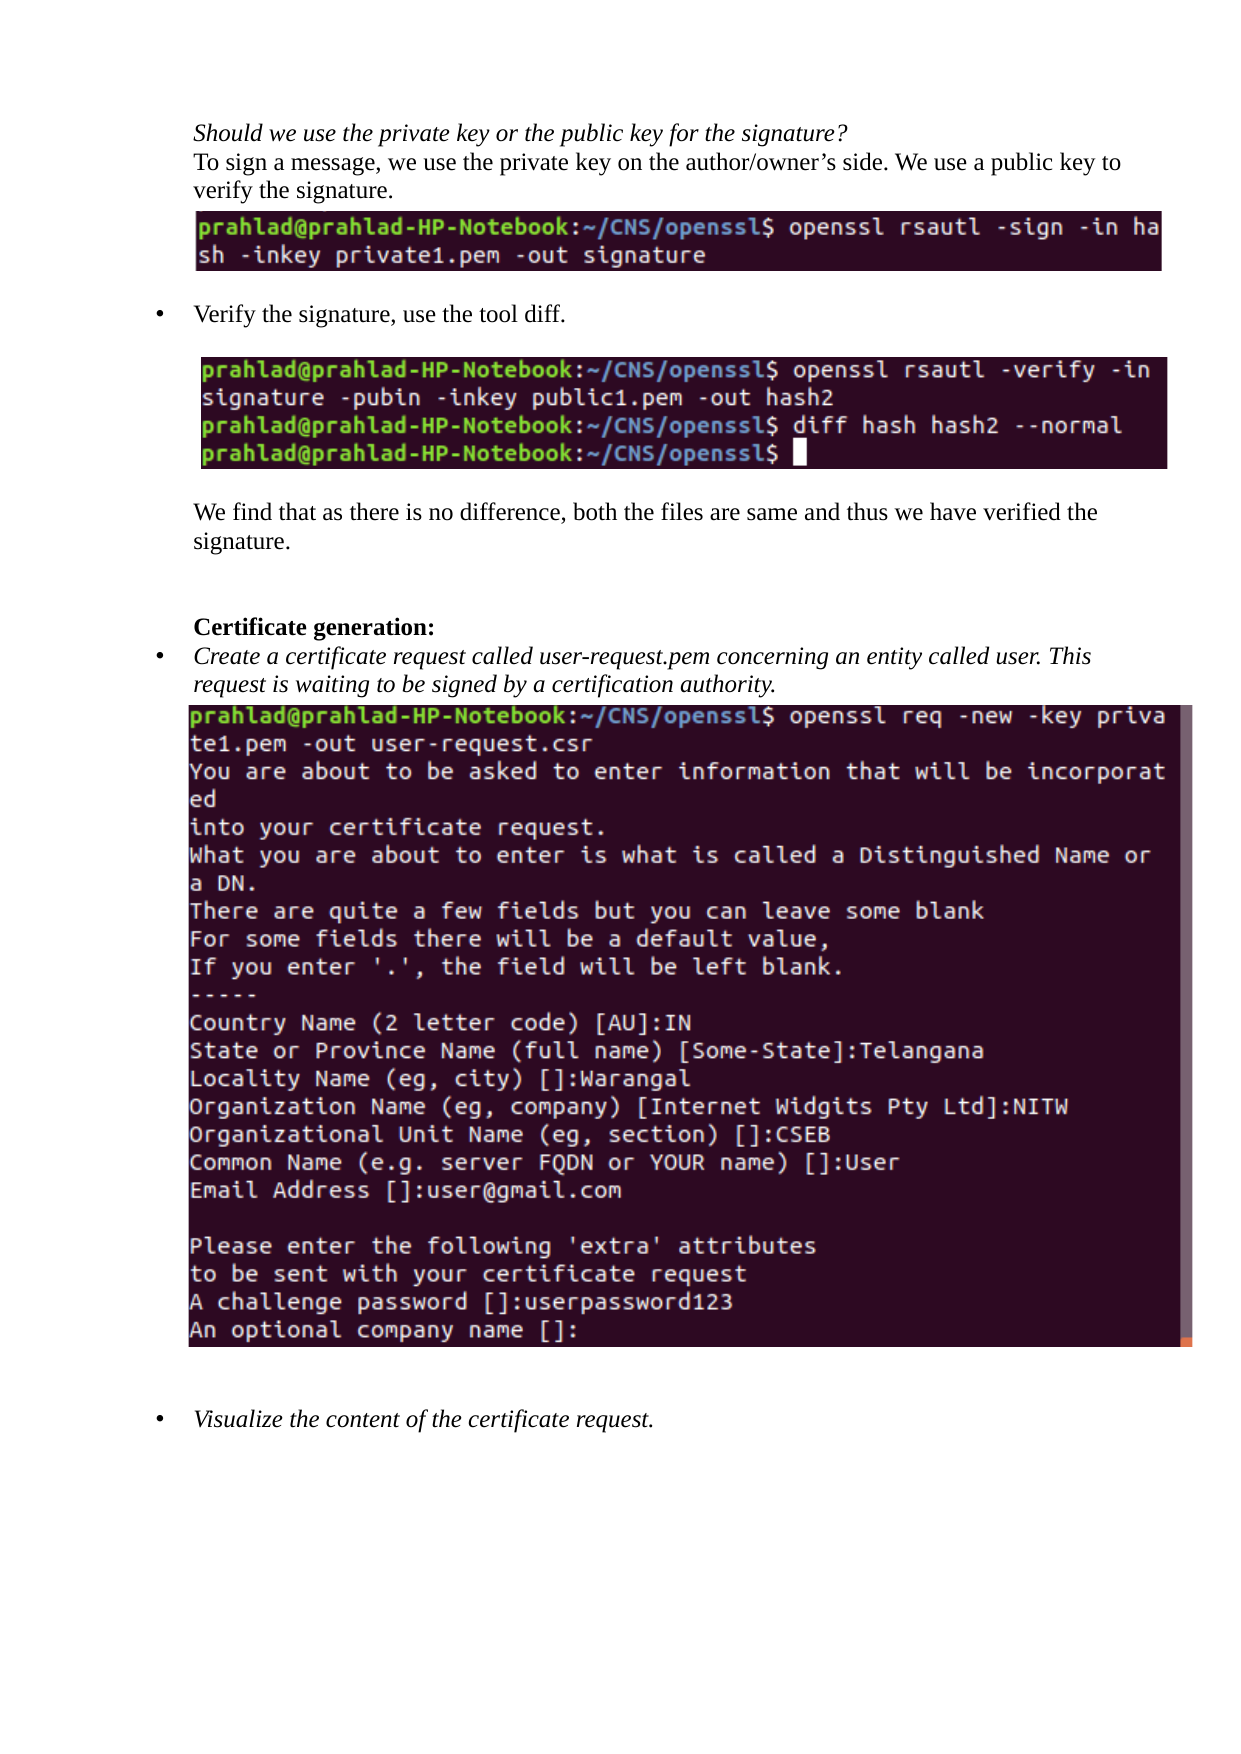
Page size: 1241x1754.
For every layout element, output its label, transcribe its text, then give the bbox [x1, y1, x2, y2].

list Verify the signature, use the tool diff. We find that as there is no difference, both the files are same and thus we have verified the signature. [156, 299, 1122, 583]
picture [201, 357, 1168, 469]
picture [195, 211, 1162, 271]
picture [188, 705, 1193, 1347]
list Should we use the private key or the public key for the signature? To sign a message, we use the private key on the author/owner’s side. We use a public key to verify the signature. [156, 118, 1122, 204]
list Visualize the content of the certificate request. [156, 1404, 1122, 1433]
list Create a certificate request called user-request.pem concerning an entity called user. This request is waiting to be signed by a certification authority. [156, 641, 1122, 1375]
list Certificate generation: [156, 583, 1122, 641]
